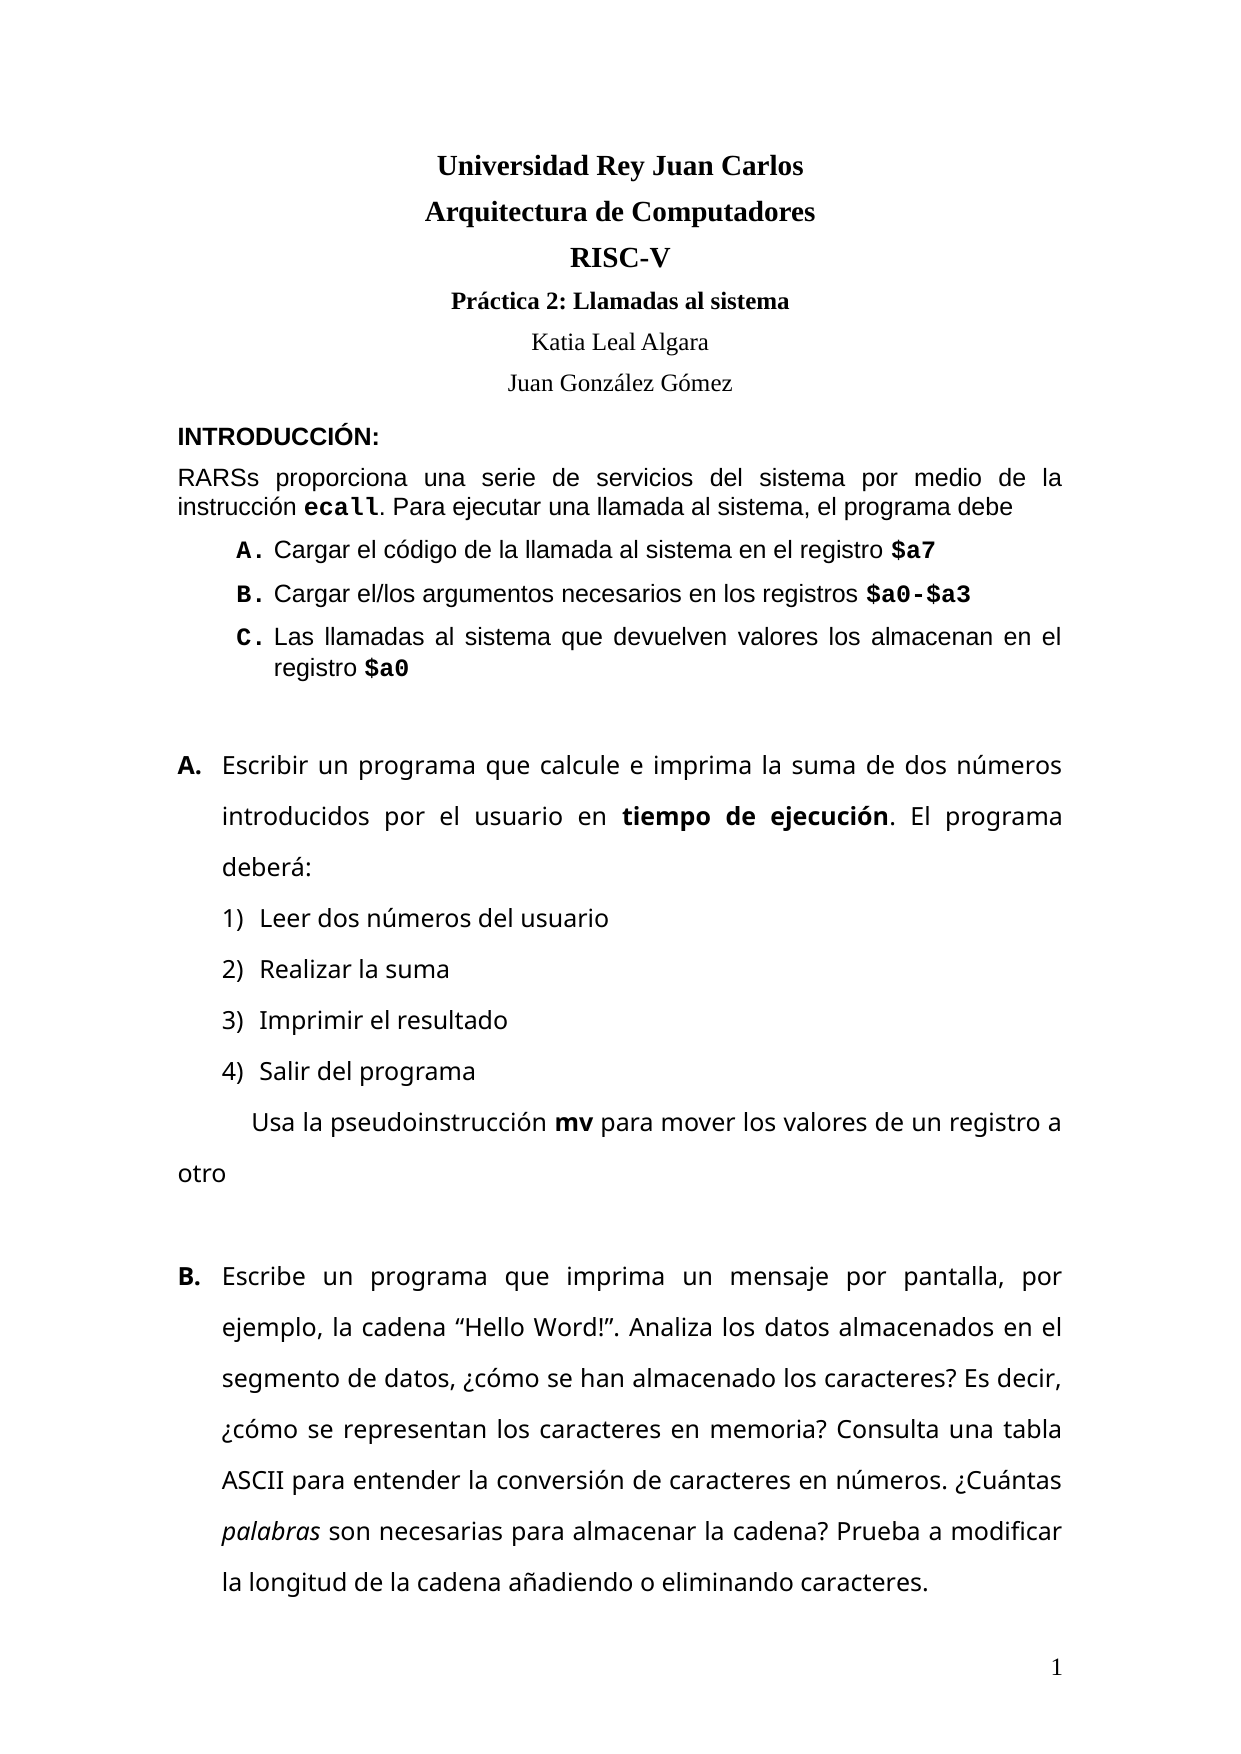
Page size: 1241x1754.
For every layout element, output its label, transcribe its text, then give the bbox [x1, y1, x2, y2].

list Imprimir el resultado [222, 1003, 1063, 1037]
list Cargar el código de la llamada al sistema en el registro $a7 [236, 535, 1063, 566]
subtitle INTRODUCCIÓN: [177, 422, 1063, 451]
list Salir del programa [222, 1054, 1063, 1088]
list Leer dos números del usuario [222, 901, 1063, 935]
list Realizar la suma [222, 952, 1063, 986]
list Las llamadas al sistema que devuelven valores los almacenan en el registro $a0 [236, 622, 1063, 684]
list Escribe un programa que imprima un mensaje por pantalla, por ejemplo, la cadena “Hello Word!”. Analiza los datos almacenados en el segmento de datos, ¿cómo se han almacenado los caracteres? Es decir, ¿cómo se representan los caracteres en memoria? Consulta una tabla ASCII para entender la conversión de caracteres en números. ¿Cuántas palabras son necesarias para almacenar la cadena? Prueba a modificar la longitud de la cadena añadiendo o eliminando caracteres. [177, 1258, 1063, 1598]
text RISC-V [177, 240, 1063, 273]
text RARSs proporciona una serie de servicios del sistema por medio de la instrucción ecall. Para ejecutar una llamada al sistema, el programa debe [177, 463, 1063, 523]
text Práctica 2: Llamadas al sistema [177, 286, 1063, 314]
text Universidad Rey Juan Carlos [177, 148, 1063, 181]
list Escribir un programa que calcule e imprima la suma de dos números introducidos por el usuario en tiempo de ejecución. El programa deberá: [177, 748, 1063, 884]
text Arquitectura de Computadores [177, 194, 1063, 227]
text Usa la pseudoinstrucción mv para mover los valores de un registro a otro [177, 1105, 1063, 1190]
text Katia Leal Algara [177, 327, 1063, 356]
list Cargar el/los argumentos necesarios en los registros $a0-$a3 [236, 579, 1063, 610]
text Juan González Gómez [177, 368, 1063, 397]
